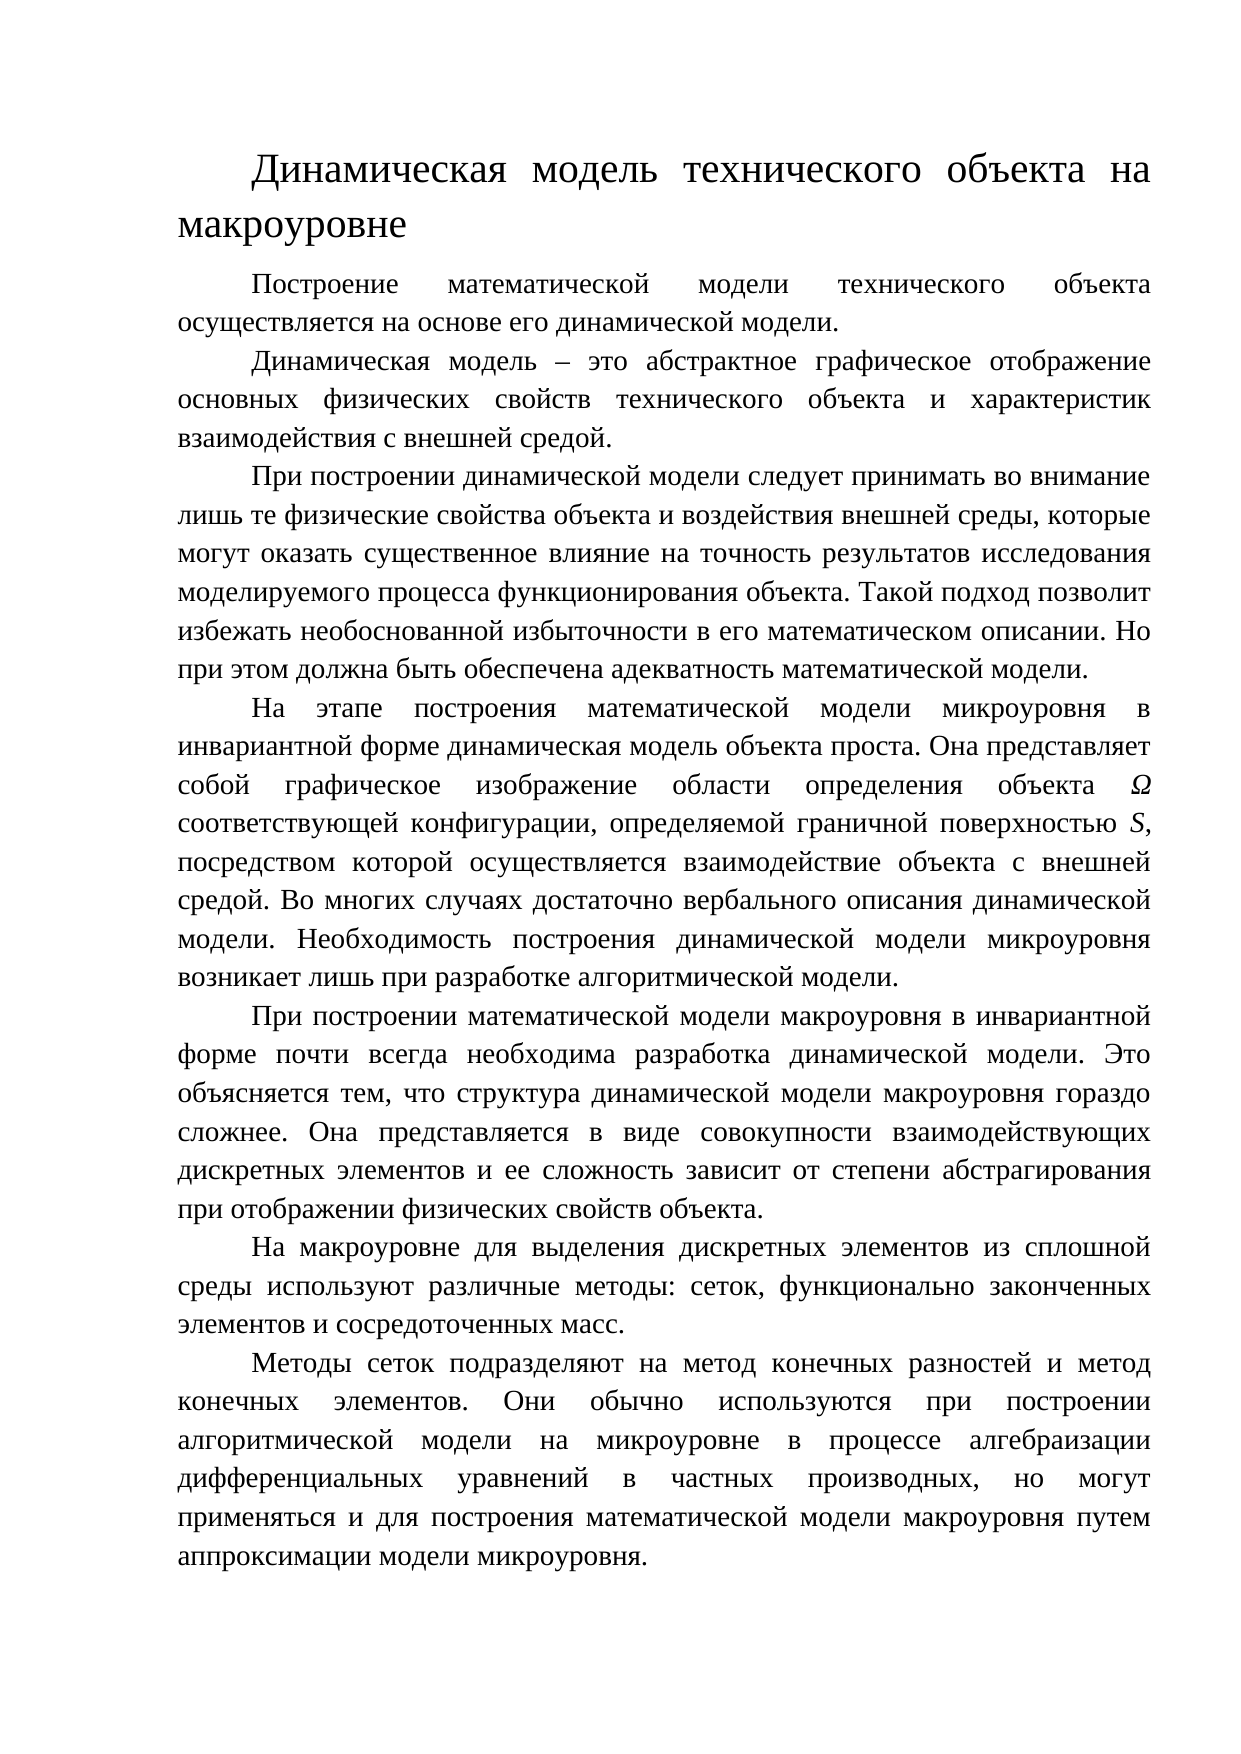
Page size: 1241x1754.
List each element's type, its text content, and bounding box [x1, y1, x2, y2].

text На этапе построения математической модели микроуровня в инвариантной форме динамическая модель объекта проста. Она представляет собой графическое изображение области определения объекта Ω соответствующей конфигурации, определяемой граничной поверхностью S, посредством которой осуществляется взаимодействие объекта с внешней средой. Во многих случаях достаточно вербального описания динамической модели. Необходимость построения динамической модели микроуровня возникает лишь при разработке алгоритмической модели. [177, 690, 1152, 993]
text Построение математической модели технического объекта осуществляется на основе его динамической модели. [177, 266, 1152, 338]
subtitle Динамическая модель технического объекта на макроуровне [177, 143, 1152, 246]
text При построении математической модели макроуровня в инвариантной форме почти всегда необходима разработка динамической модели. Это объясняется тем, что структура динамической модели макроуровня гораздо сложнее. Она представляется в виде совокупности взаимодействующих дискретных элементов и ее сложность зависит от степени абстрагирования при отображении физических свойств объекта. [177, 998, 1152, 1224]
text При построении динамической модели следует принимать во внимание лишь те физические свойства объекта и воздействия внешней среды, которые могут оказать существенное влияние на точность результатов исследования моделируемого процесса функционирования объекта. Такой подход позволит избежать необоснованной избыточности в его математическом описании. Но при этом должна быть обеспечена адекватность математической модели. [177, 458, 1152, 685]
text Методы сеток подразделяют на метод конечных разностей и метод конечных элементов. Они обычно используются при построении алгоритмической модели на микроуровне в процессе алгебраизации дифференциальных уравнений в частных производных, но могут применяться и для построения математической модели макроуровня путем аппроксимации модели микроуровня. [177, 1345, 1152, 1571]
text Динамическая модель – это абстрактное графическое отображение основных физических свойств технического объекта и характеристик взаимодействия с внешней средой. [177, 343, 1152, 453]
text На макроуровне для выделения дискретных элементов из сплошной среды используют различные методы: сеток, функционально законченных элементов и сосредоточенных масс. [177, 1229, 1152, 1340]
